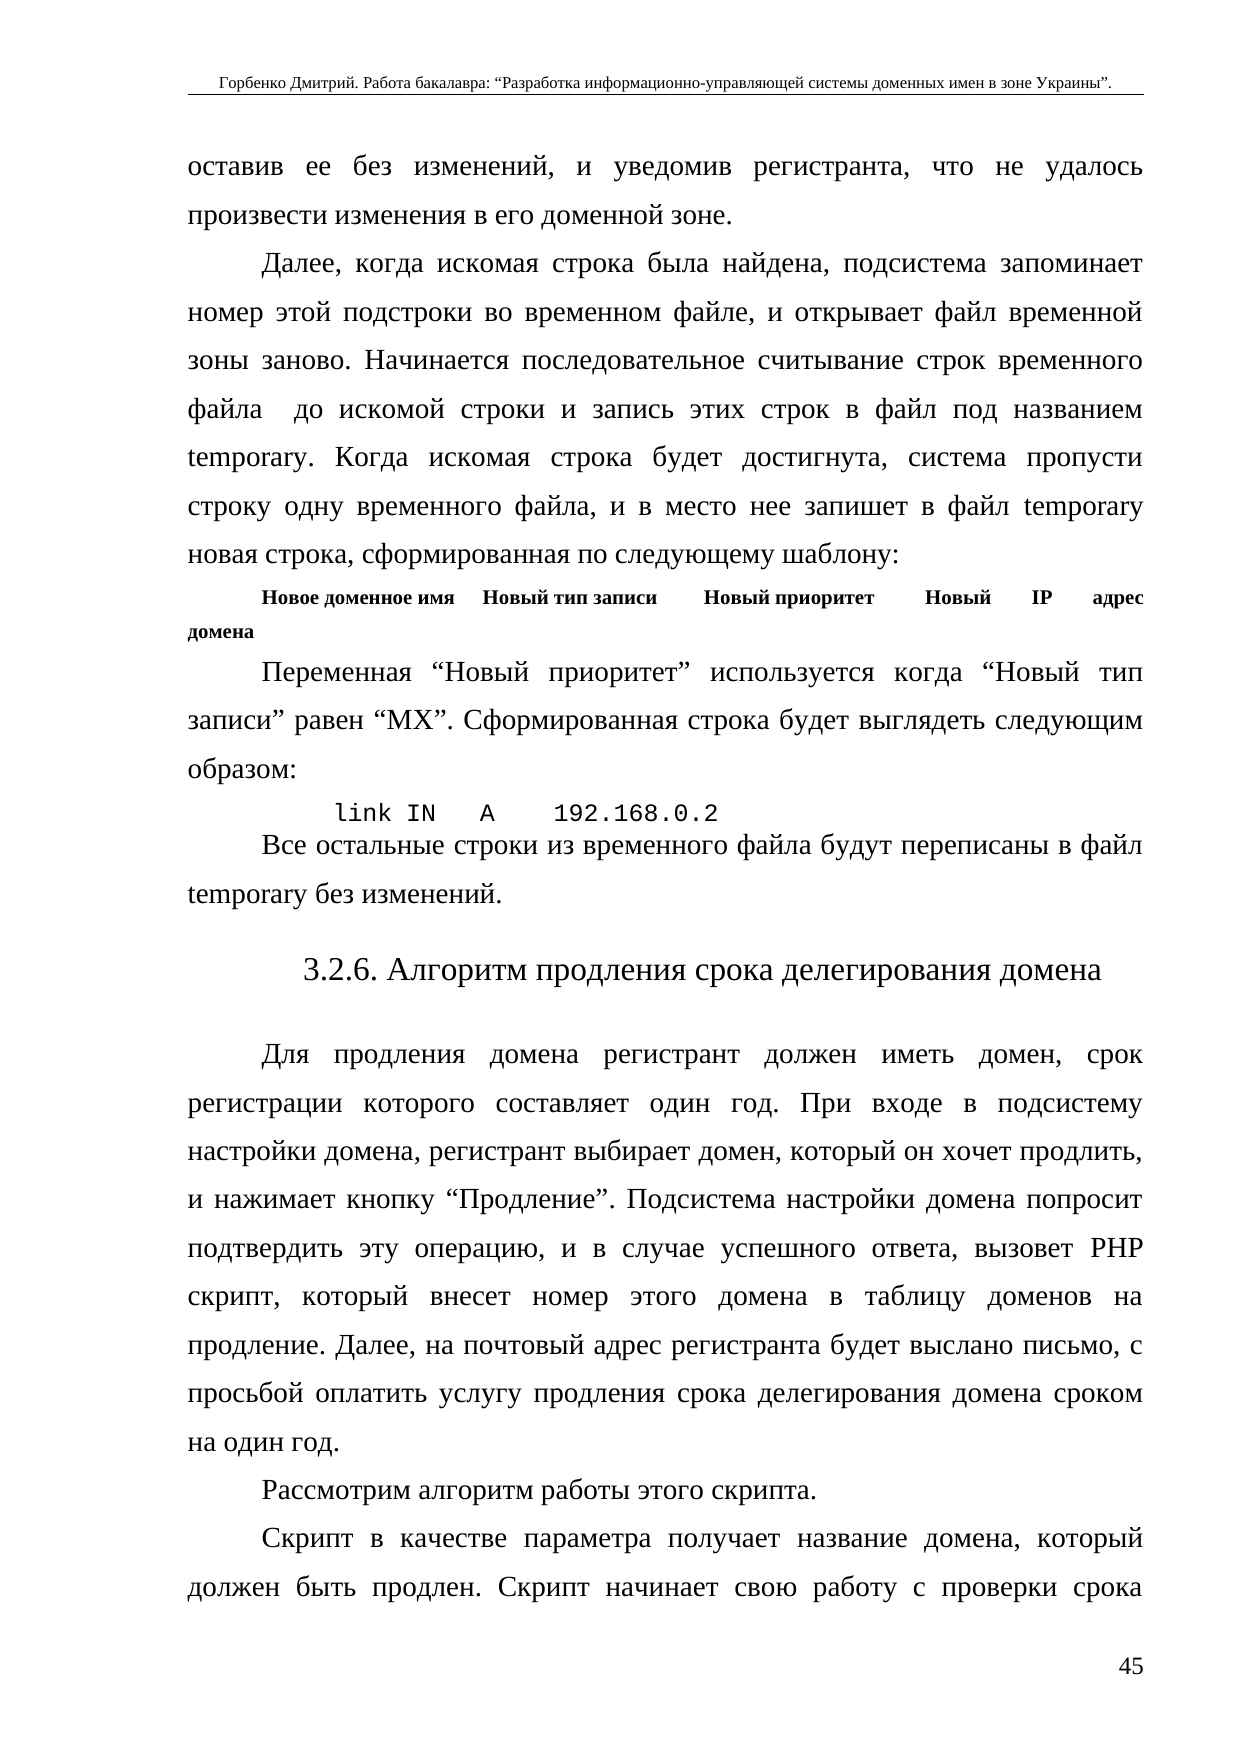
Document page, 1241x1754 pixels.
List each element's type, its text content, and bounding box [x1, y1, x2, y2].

text Все остальные строки из временного файла будут переписаны в файл temporary без изменений. [187, 829, 1144, 909]
text Рассмотрим алгоритм работы этого скрипта. [187, 1473, 1144, 1506]
text оставив ее без изменений, и уведомив регистранта, что не удалось произвести изменения в его доменной зоне. [187, 150, 1144, 231]
text Скрипт в качестве параметра получает название домена, который должен быть продлен. Скрипт начинает свою работу с проверки срока [187, 1522, 1144, 1603]
text link IN A 192.168.0.2 [258, 800, 1144, 829]
text Далее, когда искомая строка была найдена, подсистема запоминает номер этой подстроки во временном файле, и открывает файл временной зоны заново. Начинается последовательное считывание строк временного файла до искомой строки и запись этих строк в файл под названием temporary. Когда искомая строка будет достигнута, система пропусти строку одну временного файла, и в место нее запишет в файл temporary новая строка, сформированная по следующему шаблону: [187, 247, 1144, 569]
text Новое доменное имя Новый тип записи Новый приоритет Новый IP адрес домена [187, 586, 1144, 643]
text Для продления домена регистрант должен иметь домен, срок регистрации которого составляет один год. При входе в подсистему настройки домена, регистрант выбирает домен, который он хочет продлить, и нажимает кнопку “Продление”. Подсистема настройки домена попросит подтвердить эту операцию, и в случае успешного ответа, вызовет PHP скрипт, который внесет номер этого домена в таблицу доменов на продление. Далее, на почтовый адрес регистранта будет выслано письмо, с просьбой оплатить услугу продления срока делегирования домена сроком на один год. [187, 1037, 1144, 1457]
text Переменная “Новый приоритет” используется когда “Новый тип записи” равен “MX”. Сформированная строка будет выглядеть следующим образом: [187, 655, 1144, 784]
text 3.2.6. Алгоритм продления срока делегирования домена [261, 951, 1144, 987]
